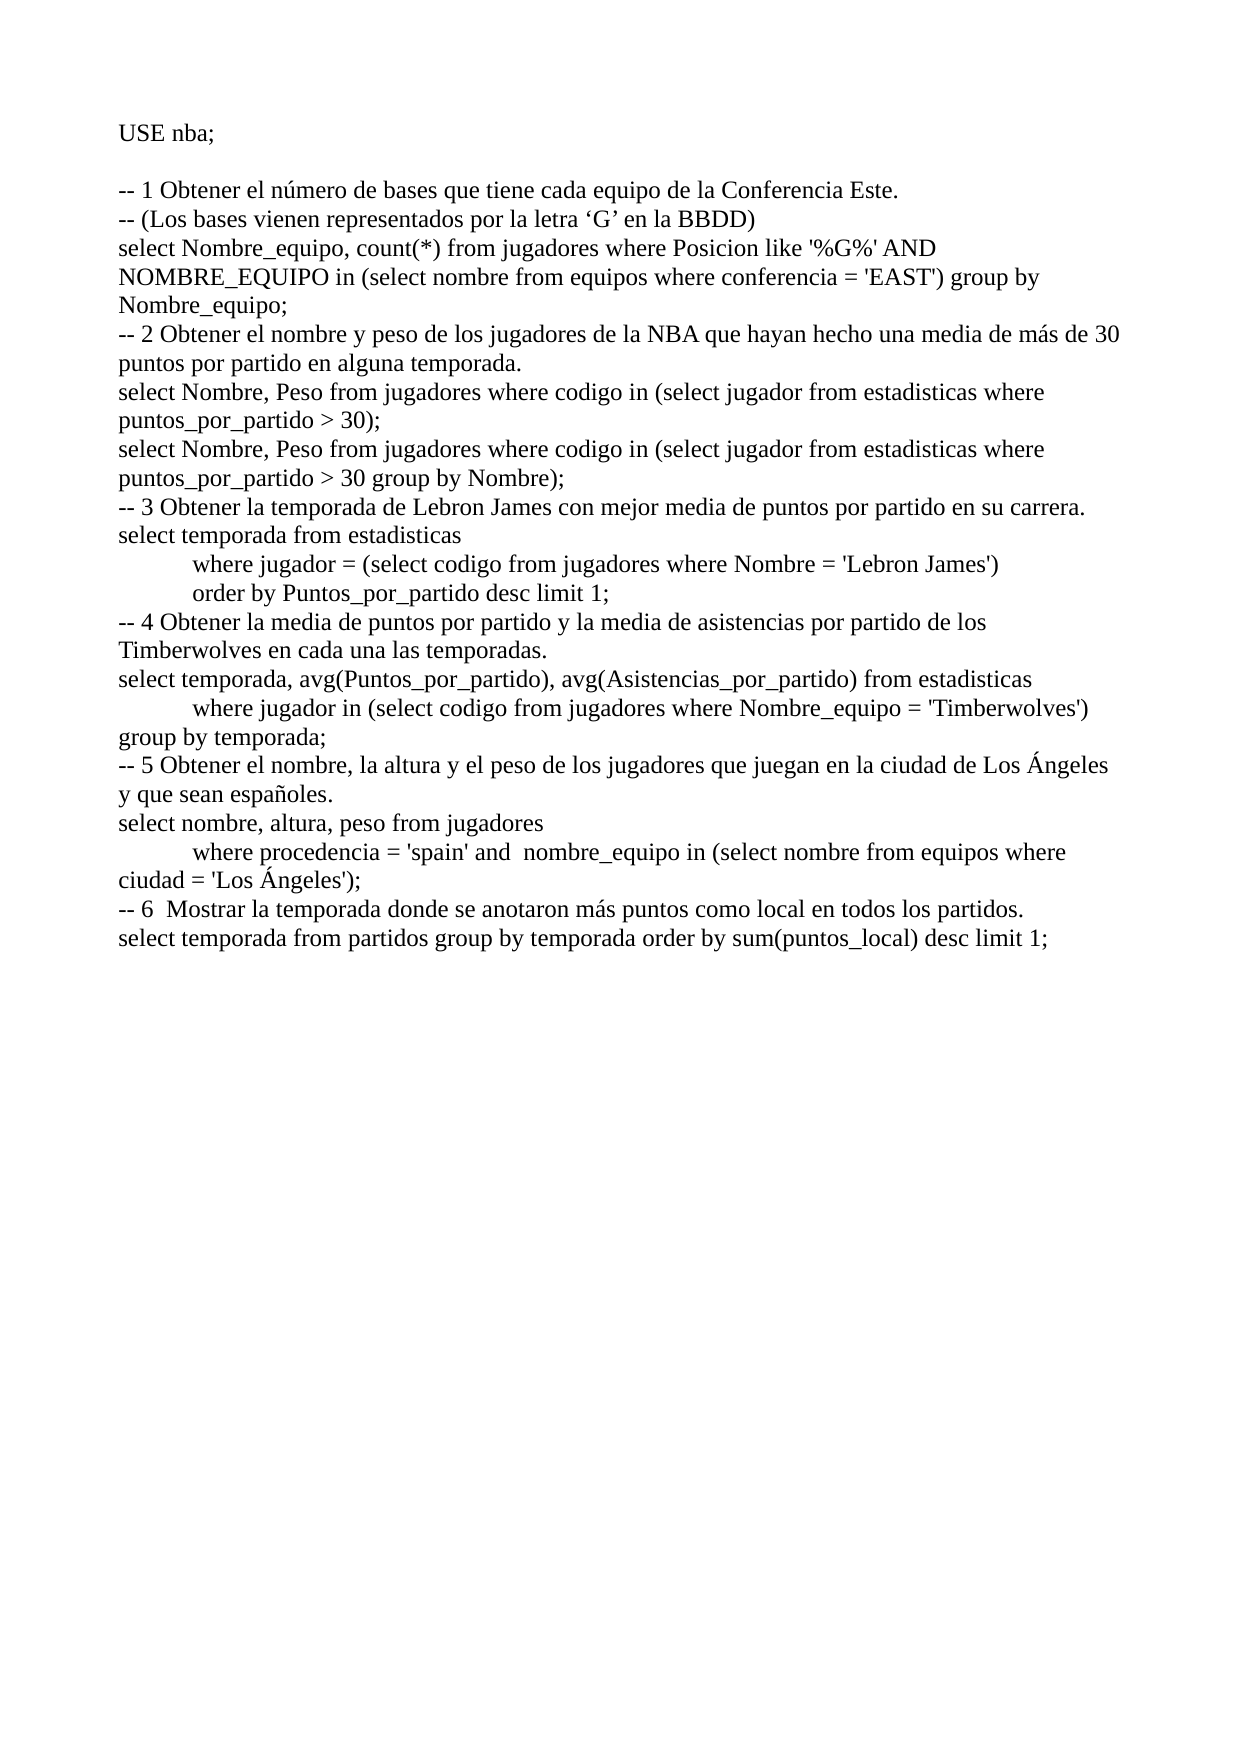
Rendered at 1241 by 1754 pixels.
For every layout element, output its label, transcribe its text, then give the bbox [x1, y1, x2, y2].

text select Nombre, Peso from jugadores where codigo in (select jugador from estadisticas where puntos_por_partido > 30); [118, 377, 1122, 434]
text -- 5 Obtener el nombre, la altura y el peso de los jugadores que juegan en la ciudad de Los Ángeles y que sean españoles. [118, 751, 1122, 808]
text -- 3 Obtener la temporada de Lebron James con mejor media de puntos por partido en su carrera. [118, 492, 1122, 521]
text -- (Los bases vienen representados por la letra ‘G’ en la BBDD) [118, 204, 1122, 233]
text where procedencia = 'spain' and nombre_equipo in (select nombre from equipos where ciudad = 'Los Ángeles'); [118, 837, 1122, 894]
text select nombre, altura, peso from jugadores [118, 808, 1122, 837]
text select temporada from partidos group by temporada order by sum(puntos_local) desc limit 1; [118, 923, 1122, 952]
text USE nba; [118, 118, 1122, 147]
text -- 2 Obtener el nombre y peso de los jugadores de la NBA que hayan hecho una media de más de 30 puntos por partido en alguna temporada. [118, 319, 1122, 377]
text select Nombre_equipo, count(*) from jugadores where Posicion like '%G%' AND NOMBRE_EQUIPO in (select nombre from equipos where conferencia = 'EAST') group by Nombre_equipo; [118, 233, 1122, 319]
text where jugador = (select codigo from jugadores where Nombre = 'Lebron James') [118, 549, 1122, 578]
text select temporada, avg(Puntos_por_partido), avg(Asistencias_por_partido) from estadisticas [118, 664, 1122, 693]
text -- 6 Mostrar la temporada donde se anotaron más puntos como local en todos los partidos. [118, 894, 1122, 923]
text select temporada from estadisticas [118, 521, 1122, 549]
text -- 1 Obtener el número de bases que tiene cada equipo de la Conferencia Este. [118, 176, 1122, 204]
text where jugador in (select codigo from jugadores where Nombre_equipo = 'Timberwolves') group by temporada; [118, 693, 1122, 751]
text order by Puntos_por_partido desc limit 1; [118, 578, 1122, 607]
text select Nombre, Peso from jugadores where codigo in (select jugador from estadisticas where puntos_por_partido > 30 group by Nombre); [118, 434, 1122, 492]
text -- 4 Obtener la media de puntos por partido y la media de asistencias por partido de los Timberwolves en cada una las temporadas. [118, 607, 1122, 664]
